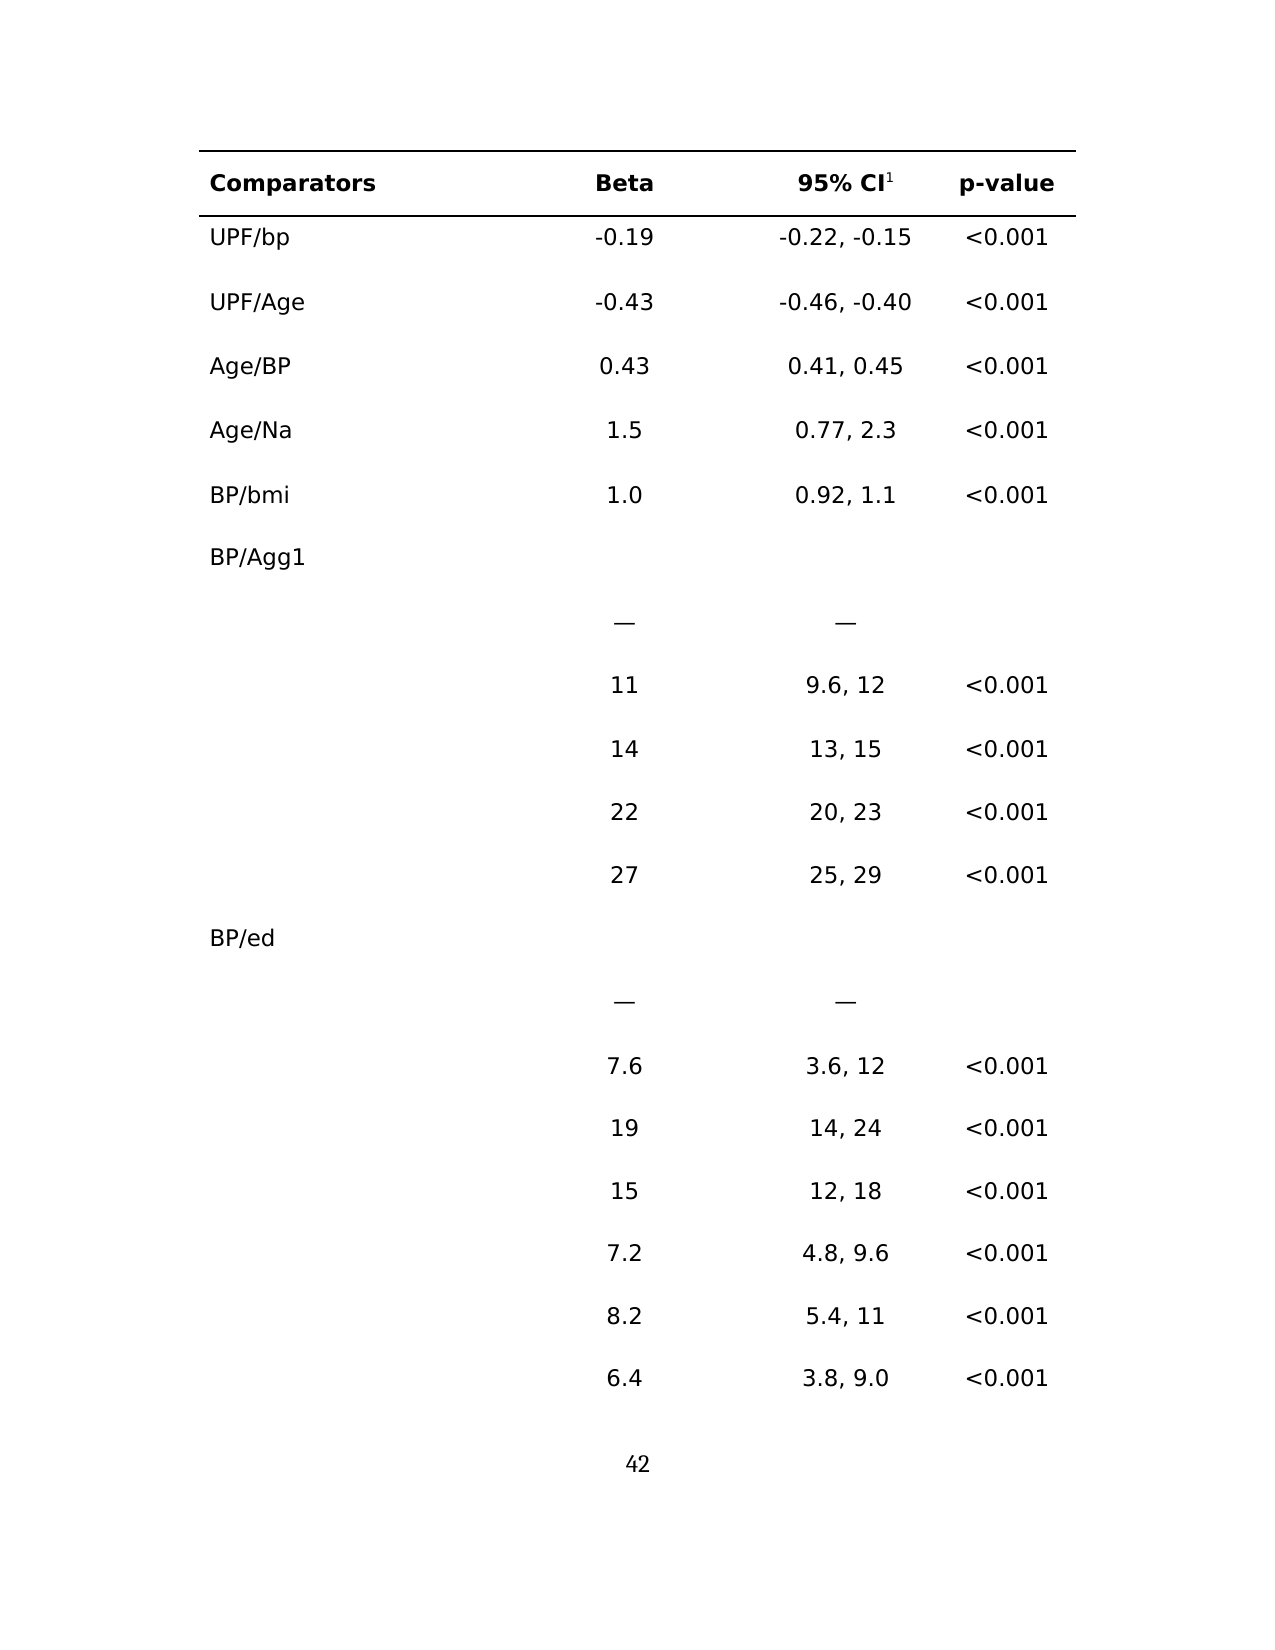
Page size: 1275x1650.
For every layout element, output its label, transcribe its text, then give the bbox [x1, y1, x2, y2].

table_cell BP/bmi [199, 473, 495, 535]
table_cell -0.22, -0.15 [754, 217, 937, 280]
table_cell 0.92, 1.1 [754, 473, 937, 535]
table_cell — [754, 979, 937, 1044]
table_cell -0.43 [495, 280, 754, 344]
table_cell <0.001 [937, 853, 1076, 916]
table_cell 4.8, 9.6 [754, 1231, 937, 1294]
table_cell — [495, 979, 754, 1044]
table_cell UPF/bp [199, 217, 495, 280]
table_cell [937, 535, 1076, 600]
table_cell 7.6 [495, 1044, 754, 1106]
table_cell [199, 1231, 495, 1294]
table_cell 5.4, 11 [754, 1294, 937, 1356]
table_cell -0.46, -0.40 [754, 280, 937, 344]
table_cell 20, 23 [754, 790, 937, 853]
table_cell [199, 1294, 495, 1356]
table_cell <0.001 [937, 1231, 1076, 1294]
table_cell 1.5 [495, 409, 754, 473]
table_cell — [754, 600, 937, 663]
table_cell [199, 853, 495, 916]
table_cell 14, 24 [754, 1106, 937, 1169]
table_cell UPF/Age [199, 280, 495, 344]
table_cell 12, 18 [754, 1169, 937, 1231]
table_header 95% CI1 [754, 152, 937, 215]
table_cell <0.001 [937, 727, 1076, 790]
table_cell <0.001 [937, 1169, 1076, 1231]
table_cell <0.001 [937, 409, 1076, 473]
table_cell 7.2 [495, 1231, 754, 1294]
table_cell Age/BP [199, 344, 495, 408]
table_cell <0.001 [937, 1106, 1076, 1169]
table_cell [937, 600, 1076, 663]
table_cell 15 [495, 1169, 754, 1231]
table_cell 25, 29 [754, 853, 937, 916]
table_cell <0.001 [937, 790, 1076, 853]
table_cell <0.001 [937, 344, 1076, 408]
table_cell [937, 979, 1076, 1044]
table_cell [199, 790, 495, 853]
table_cell <0.001 [937, 1294, 1076, 1356]
table_cell 0.77, 2.3 [754, 409, 937, 473]
table_cell -0.19 [495, 217, 754, 280]
table_cell [754, 535, 937, 600]
table_cell [199, 1169, 495, 1231]
table_cell 14 [495, 727, 754, 790]
table_cell 6.4 [495, 1356, 754, 1418]
table_cell 0.41, 0.45 [754, 344, 937, 408]
table_cell [199, 1044, 495, 1106]
table_header p-value [937, 152, 1076, 215]
table_cell — [495, 600, 754, 663]
table_cell <0.001 [937, 1356, 1076, 1418]
table_cell BP/Agg1 [199, 535, 495, 600]
table_cell [199, 979, 495, 1044]
table_cell [199, 664, 495, 727]
table_cell [754, 916, 937, 979]
table_cell 9.6, 12 [754, 664, 937, 727]
table_cell Age/Na [199, 409, 495, 473]
table_cell 19 [495, 1106, 754, 1169]
table_cell 8.2 [495, 1294, 754, 1356]
table_cell [199, 727, 495, 790]
table_cell 1.0 [495, 473, 754, 535]
table_header Beta [495, 152, 754, 215]
table_cell [199, 1106, 495, 1169]
table_cell 11 [495, 664, 754, 727]
table_cell [495, 535, 754, 600]
table_cell 0.43 [495, 344, 754, 408]
table_cell 22 [495, 790, 754, 853]
table_cell [199, 1356, 495, 1418]
table_cell [199, 600, 495, 663]
table_cell <0.001 [937, 280, 1076, 344]
table_header Comparators [199, 152, 495, 215]
table_cell 13, 15 [754, 727, 937, 790]
table_cell <0.001 [937, 664, 1076, 727]
table_cell 3.6, 12 [754, 1044, 937, 1106]
table_cell BP/ed [199, 916, 495, 979]
table_cell 27 [495, 853, 754, 916]
table_cell <0.001 [937, 217, 1076, 280]
table_cell <0.001 [937, 1044, 1076, 1106]
table_cell 3.8, 9.0 [754, 1356, 937, 1418]
table_cell [937, 916, 1076, 979]
table_cell [495, 916, 754, 979]
table_cell <0.001 [937, 473, 1076, 535]
